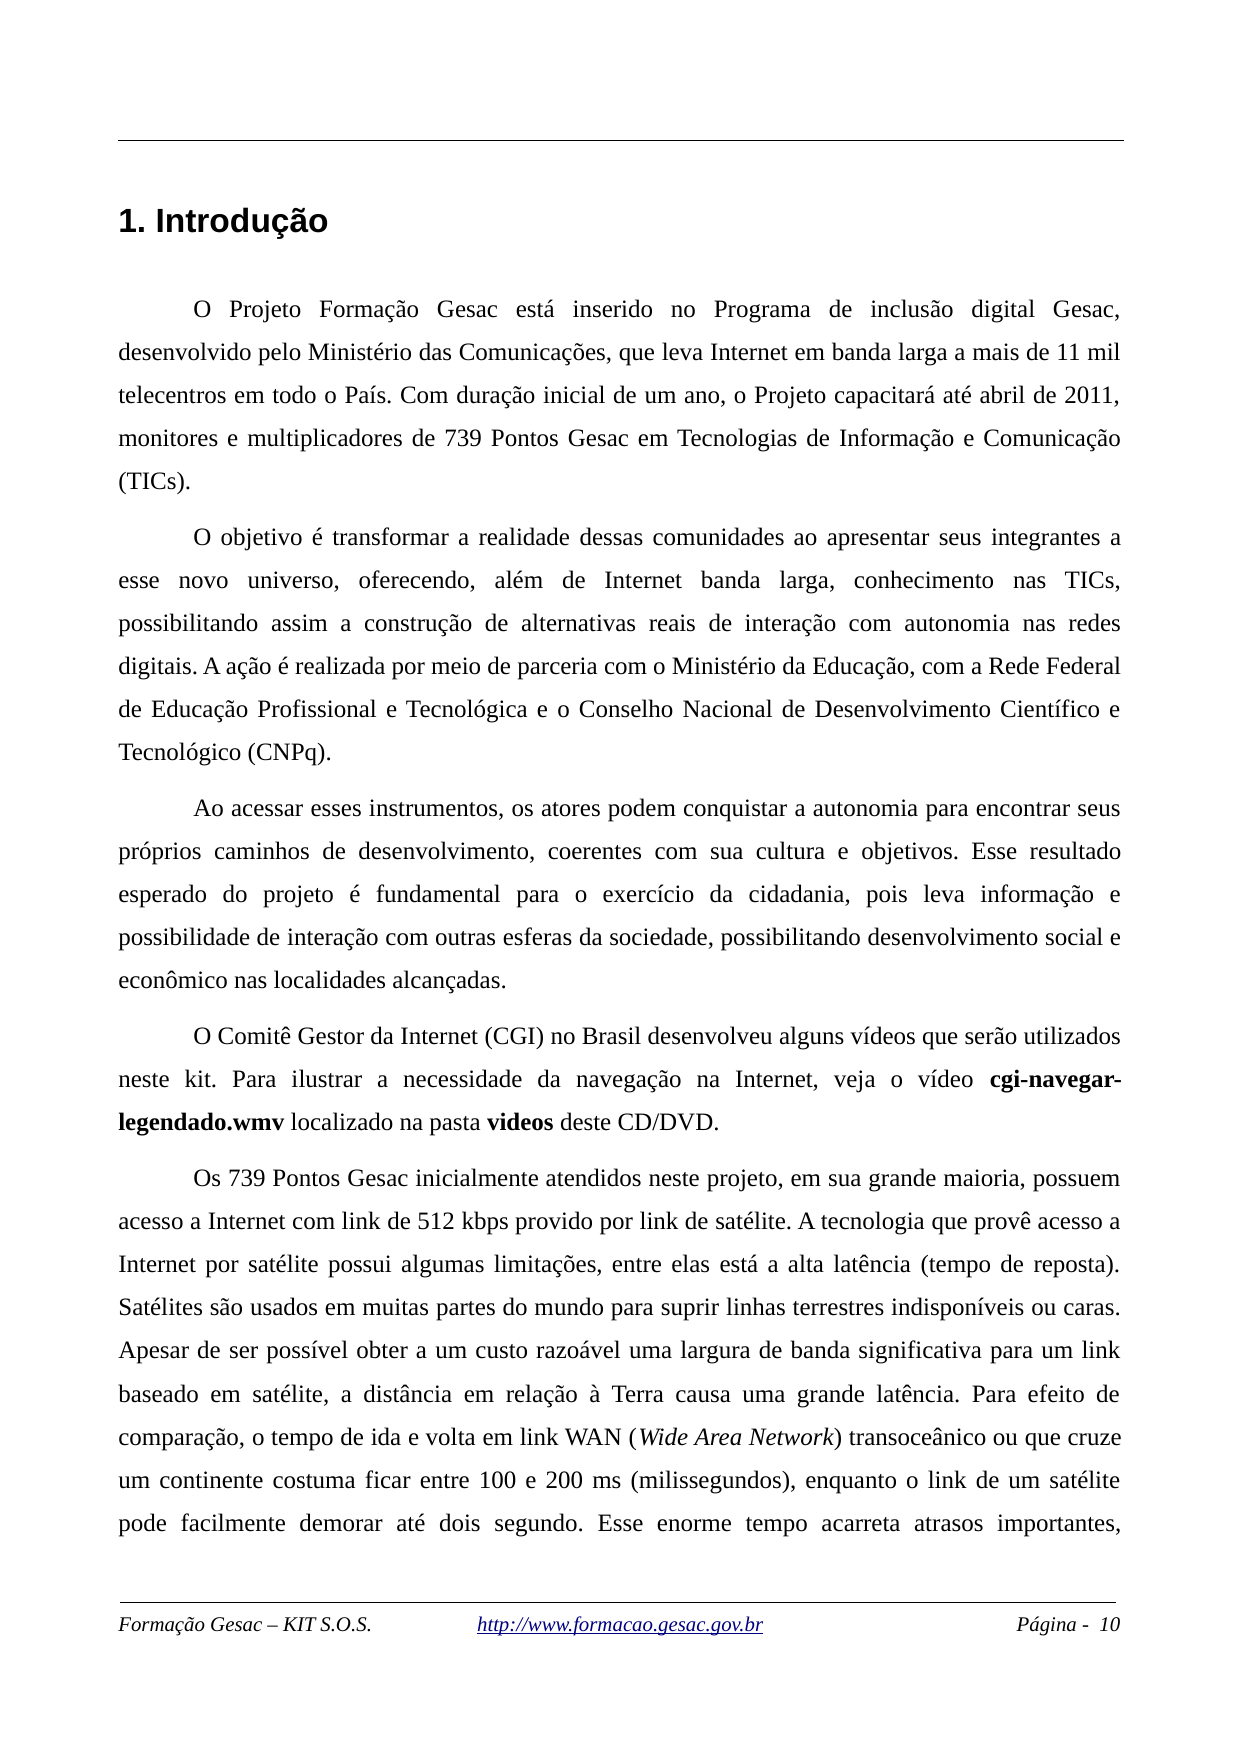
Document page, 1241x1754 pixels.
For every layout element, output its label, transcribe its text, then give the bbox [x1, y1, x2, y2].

text Ao acessar esses instrumentos, os atores podem conquistar a autonomia para encontrar seus próprios caminhos de desenvolvimento, coerentes com sua cultura e objetivos. Esse resultado esperado do projeto é fundamental para o exercício da cidadania, pois leva informação e possibilidade de interação com outras esferas da sociedade, possibilitando desenvolvimento social e econômico nas localidades alcançadas. [118, 793, 1122, 994]
text O Projeto Formação Gesac está inserido no Programa de inclusão digital Gesac, desenvolvido pelo Ministério das Comunicações, que leva Internet em banda larga a mais de 11 mil telecentros em todo o País. Com duração inicial de um ano, o Projeto capacitará até abril de 2011, monitores e multiplicadores de 739 Pontos Gesac em Tecnologias de Informação e Comunicação (TICs). [118, 294, 1122, 495]
text Os 739 Pontos Gesac inicialmente atendidos neste projeto, em sua grande maioria, possuem acesso a Internet com link de 512 kbps provido por link de satélite. A tecnologia que provê acesso a Internet por satélite possui algumas limitações, entre elas está a alta latência (tempo de reposta). Satélites são usados em muitas partes do mundo para suprir linhas terrestres indisponíveis ou caras. Apesar de ser possível obter a um custo razoável uma largura de banda significativa para um link baseado em satélite, a distância em relação à Terra causa uma grande latência. Para efeito de comparação, o tempo de ida e volta em link WAN (Wide Area Network) transoceânico ou que cruze um continente costuma ficar entre 100 e 200 ms (milissegundos), enquanto o link de um satélite pode facilmente demorar até dois segundo. Esse enorme tempo acarreta atrasos importantes, [118, 1163, 1122, 1537]
text O Comitê Gestor da Internet (CGI) no Brasil desenvolveu alguns vídeos que serão utilizados neste kit. Para ilustrar a necessidade da navegação na Internet, veja o vídeo cgi-navegar-legendado.wmv localizado na pasta videos deste CD/DVD. [118, 1021, 1122, 1136]
subtitle 1. Introdução [118, 201, 1122, 240]
text O objetivo é transformar a realidade dessas comunidades ao apresentar seus integrantes a esse novo universo, oferecendo, além de Internet banda larga, conhecimento nas TICs, possibilitando assim a construção de alternativas reais de interação com autonomia nas redes digitais. A ação é realizada por meio de parceria com o Ministério da Educação, com a Rede Federal de Educação Profissional e Tecnológica e o Conselho Nacional de Desenvolvimento Científico e Tecnológico (CNPq). [118, 522, 1122, 766]
